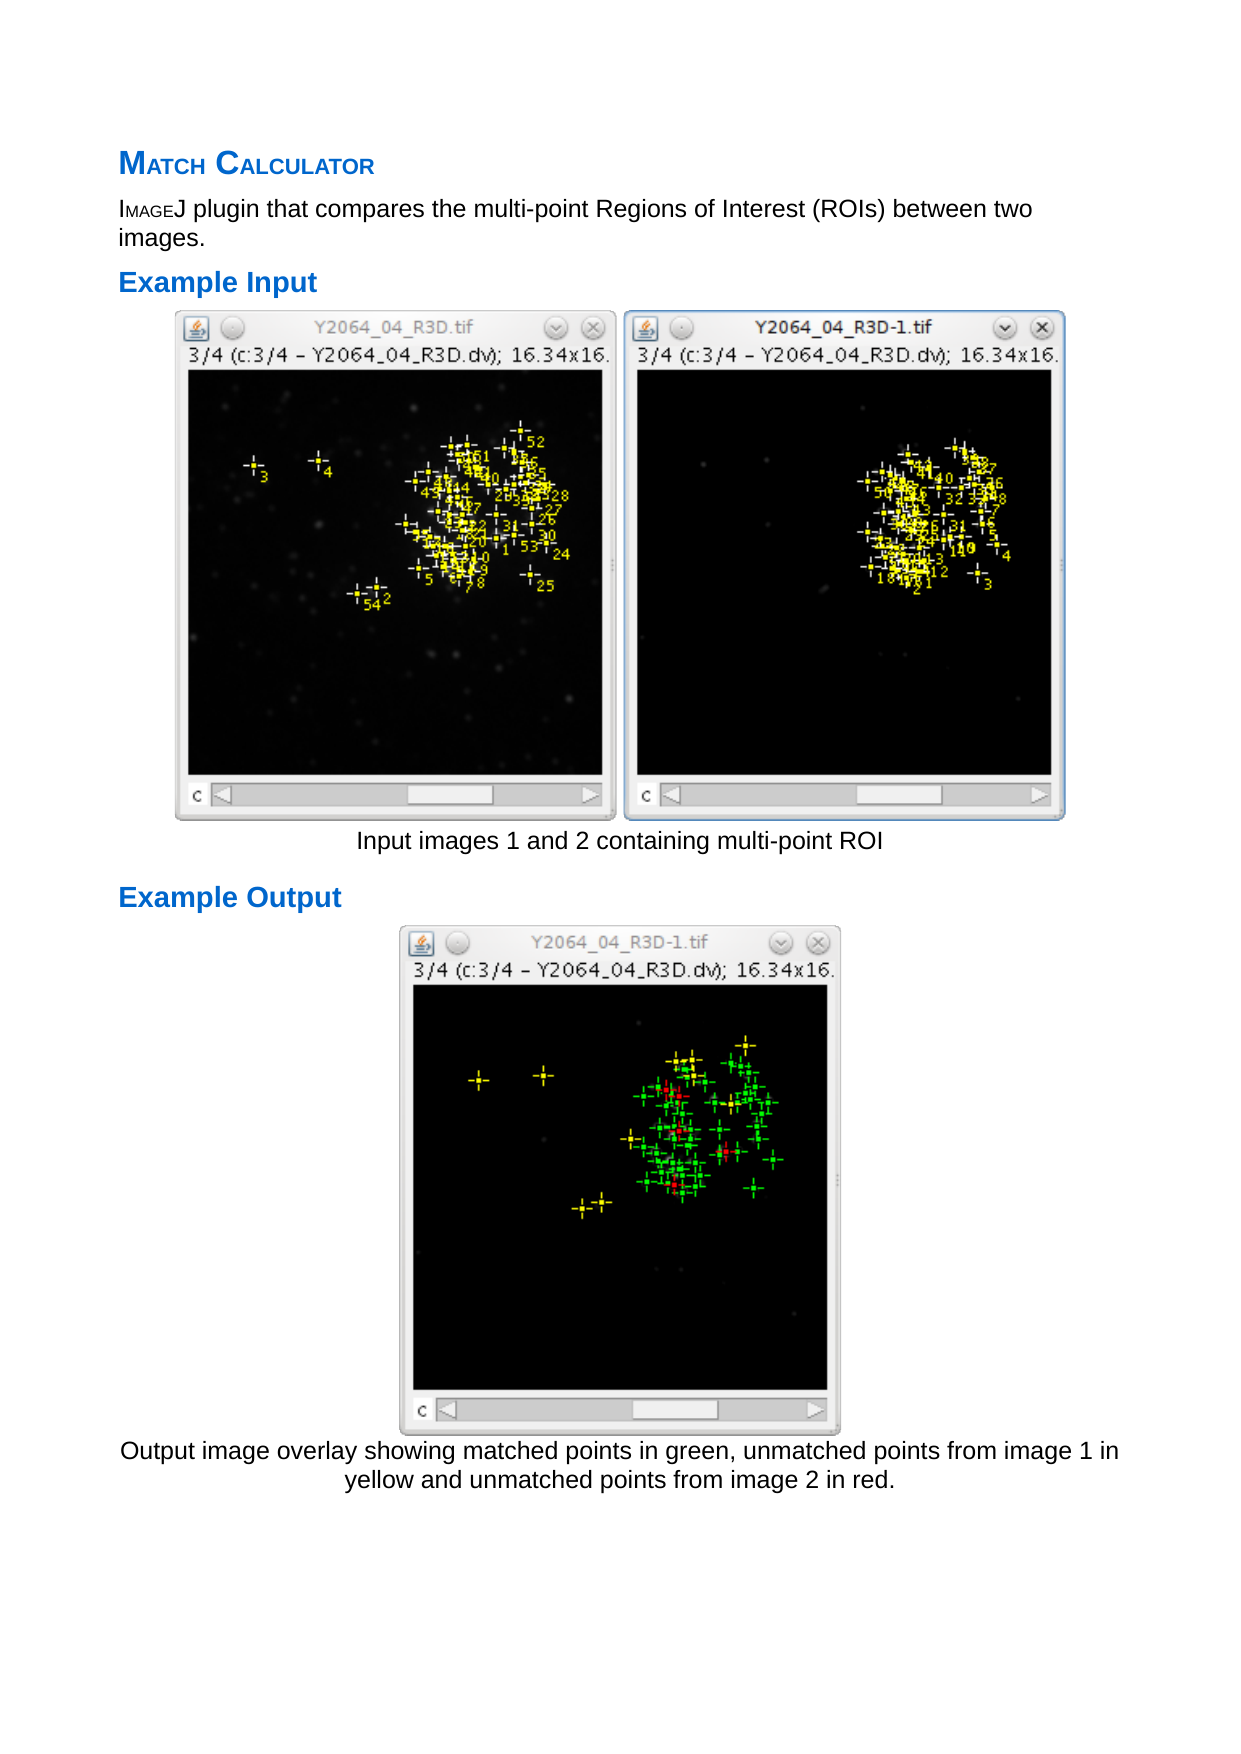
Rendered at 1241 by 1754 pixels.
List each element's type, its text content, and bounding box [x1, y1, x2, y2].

text Input images 1 and 2 containing multi-point ROI [118, 826, 1122, 855]
text ImageJ plugin that compares the multi-point Regions of Interest (ROIs) between two images. [118, 194, 1122, 252]
subtitle Example Input [118, 265, 1122, 298]
subtitle Match Calculator [118, 143, 1122, 182]
subtitle Example Output [118, 880, 1122, 913]
text Output image overlay showing matched points in green, unmatched points from image 1 in yellow and unmatched points from image 2 in red. [118, 1436, 1122, 1493]
picture [623, 310, 1066, 821]
picture [174, 310, 617, 821]
picture [399, 925, 842, 1436]
